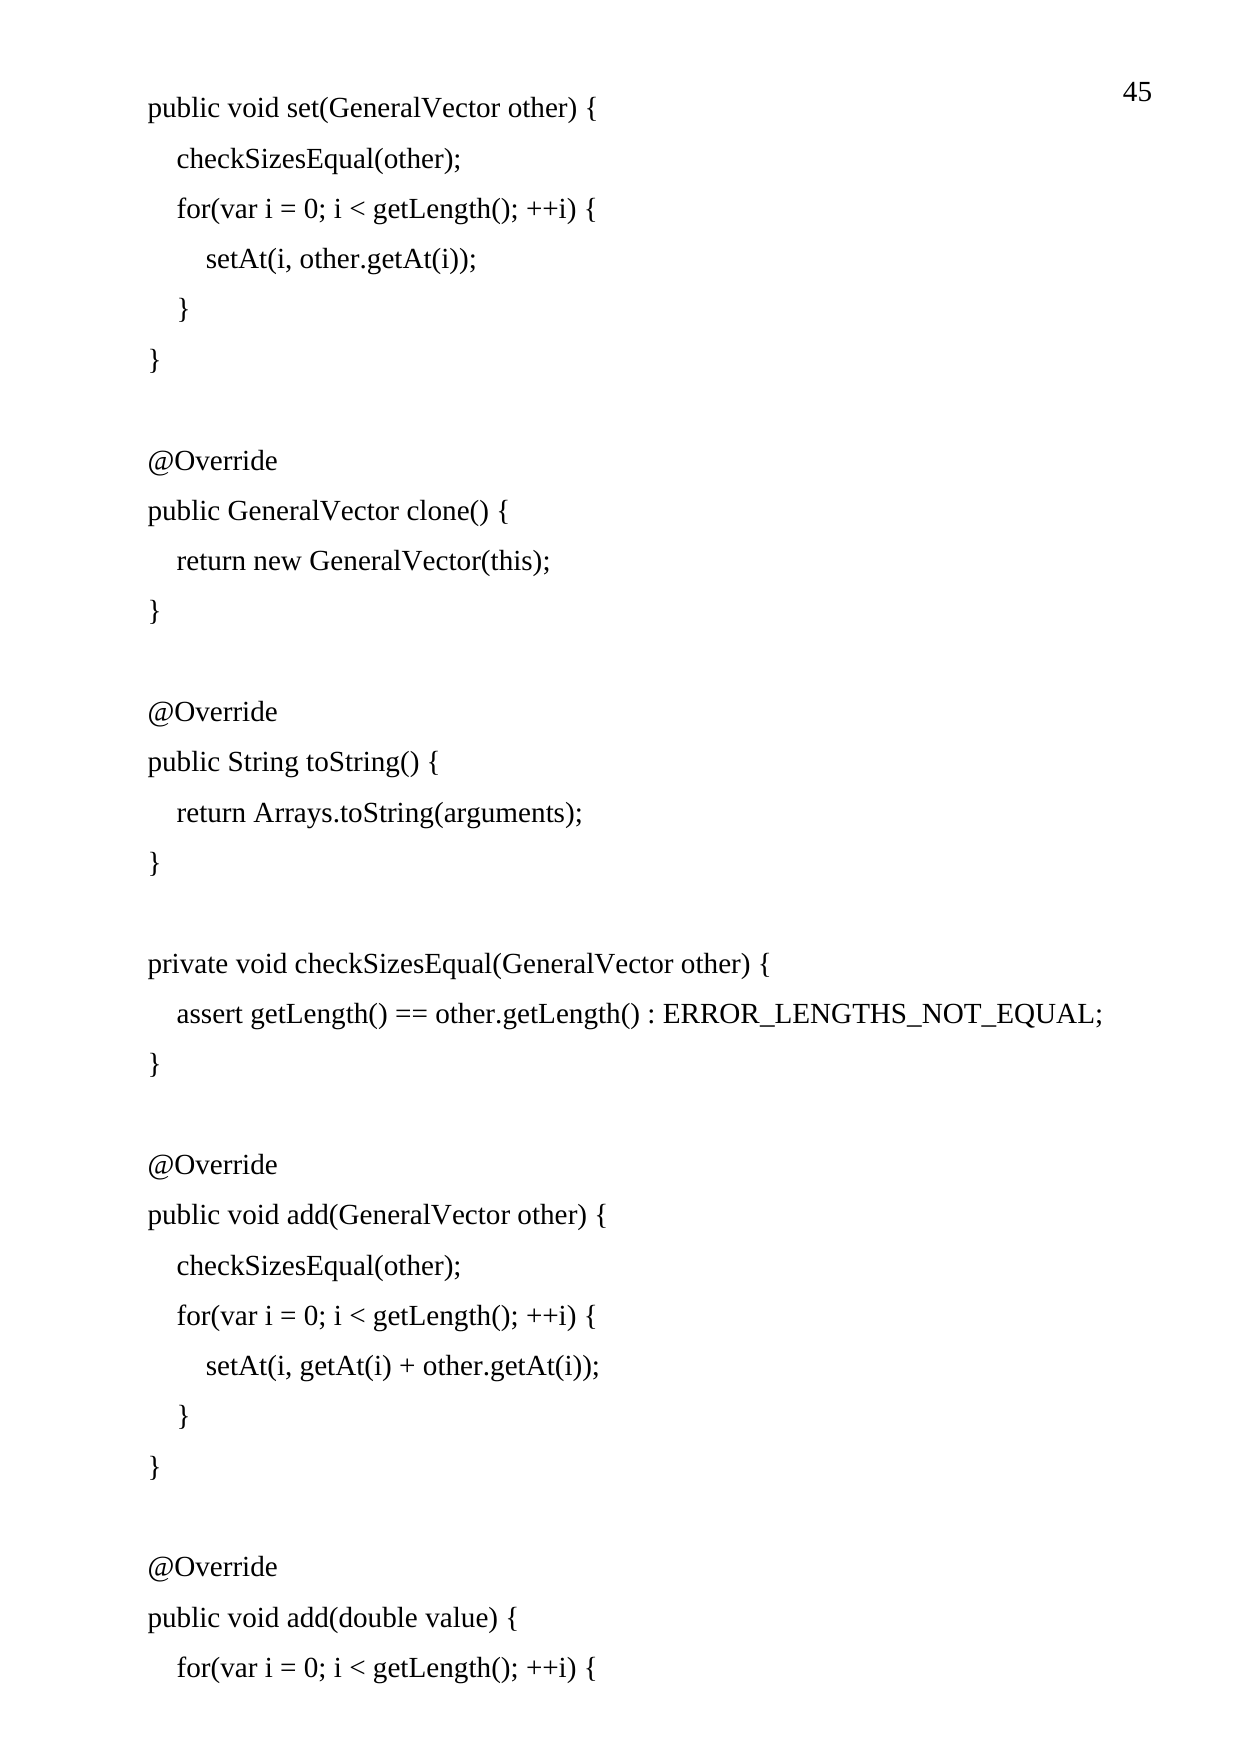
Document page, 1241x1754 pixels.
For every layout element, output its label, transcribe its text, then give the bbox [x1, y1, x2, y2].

text checkSizesEqual(other); [118, 141, 1122, 174]
text for(var i = 0; i < getLength(); ++i) { [118, 1650, 1122, 1684]
text } [118, 593, 1122, 627]
text checkSizesEqual(other); [118, 1248, 1122, 1281]
text } [118, 1449, 1122, 1482]
text setAt(i, getAt(i) + other.getAt(i)); [118, 1348, 1122, 1382]
text @Override [118, 443, 1122, 476]
text public GeneralVector clone() { [118, 493, 1122, 526]
text @Override [118, 1147, 1122, 1181]
text public void set(GeneralVector other) { [118, 90, 1122, 124]
text setAt(i, other.getAt(i)); [118, 241, 1122, 275]
text public String toString() { [118, 744, 1122, 778]
text assert getLength() == other.getLength() : ERROR_LENGTHS_NOT_EQUAL; [118, 996, 1122, 1029]
text } [118, 292, 1122, 325]
text } [118, 845, 1122, 879]
text for(var i = 0; i < getLength(); ++i) { [118, 1298, 1122, 1331]
text } [118, 1398, 1122, 1432]
text return Arrays.toString(arguments); [118, 795, 1122, 828]
text @Override [118, 694, 1122, 728]
text for(var i = 0; i < getLength(); ++i) { [118, 191, 1122, 224]
text } [118, 1046, 1122, 1080]
text @Override [118, 1549, 1122, 1583]
text return new GeneralVector(this); [118, 543, 1122, 577]
text public void add(double value) { [118, 1600, 1122, 1633]
text public void add(GeneralVector other) { [118, 1197, 1122, 1231]
text private void checkSizesEqual(GeneralVector other) { [118, 946, 1122, 979]
text } [118, 342, 1122, 376]
